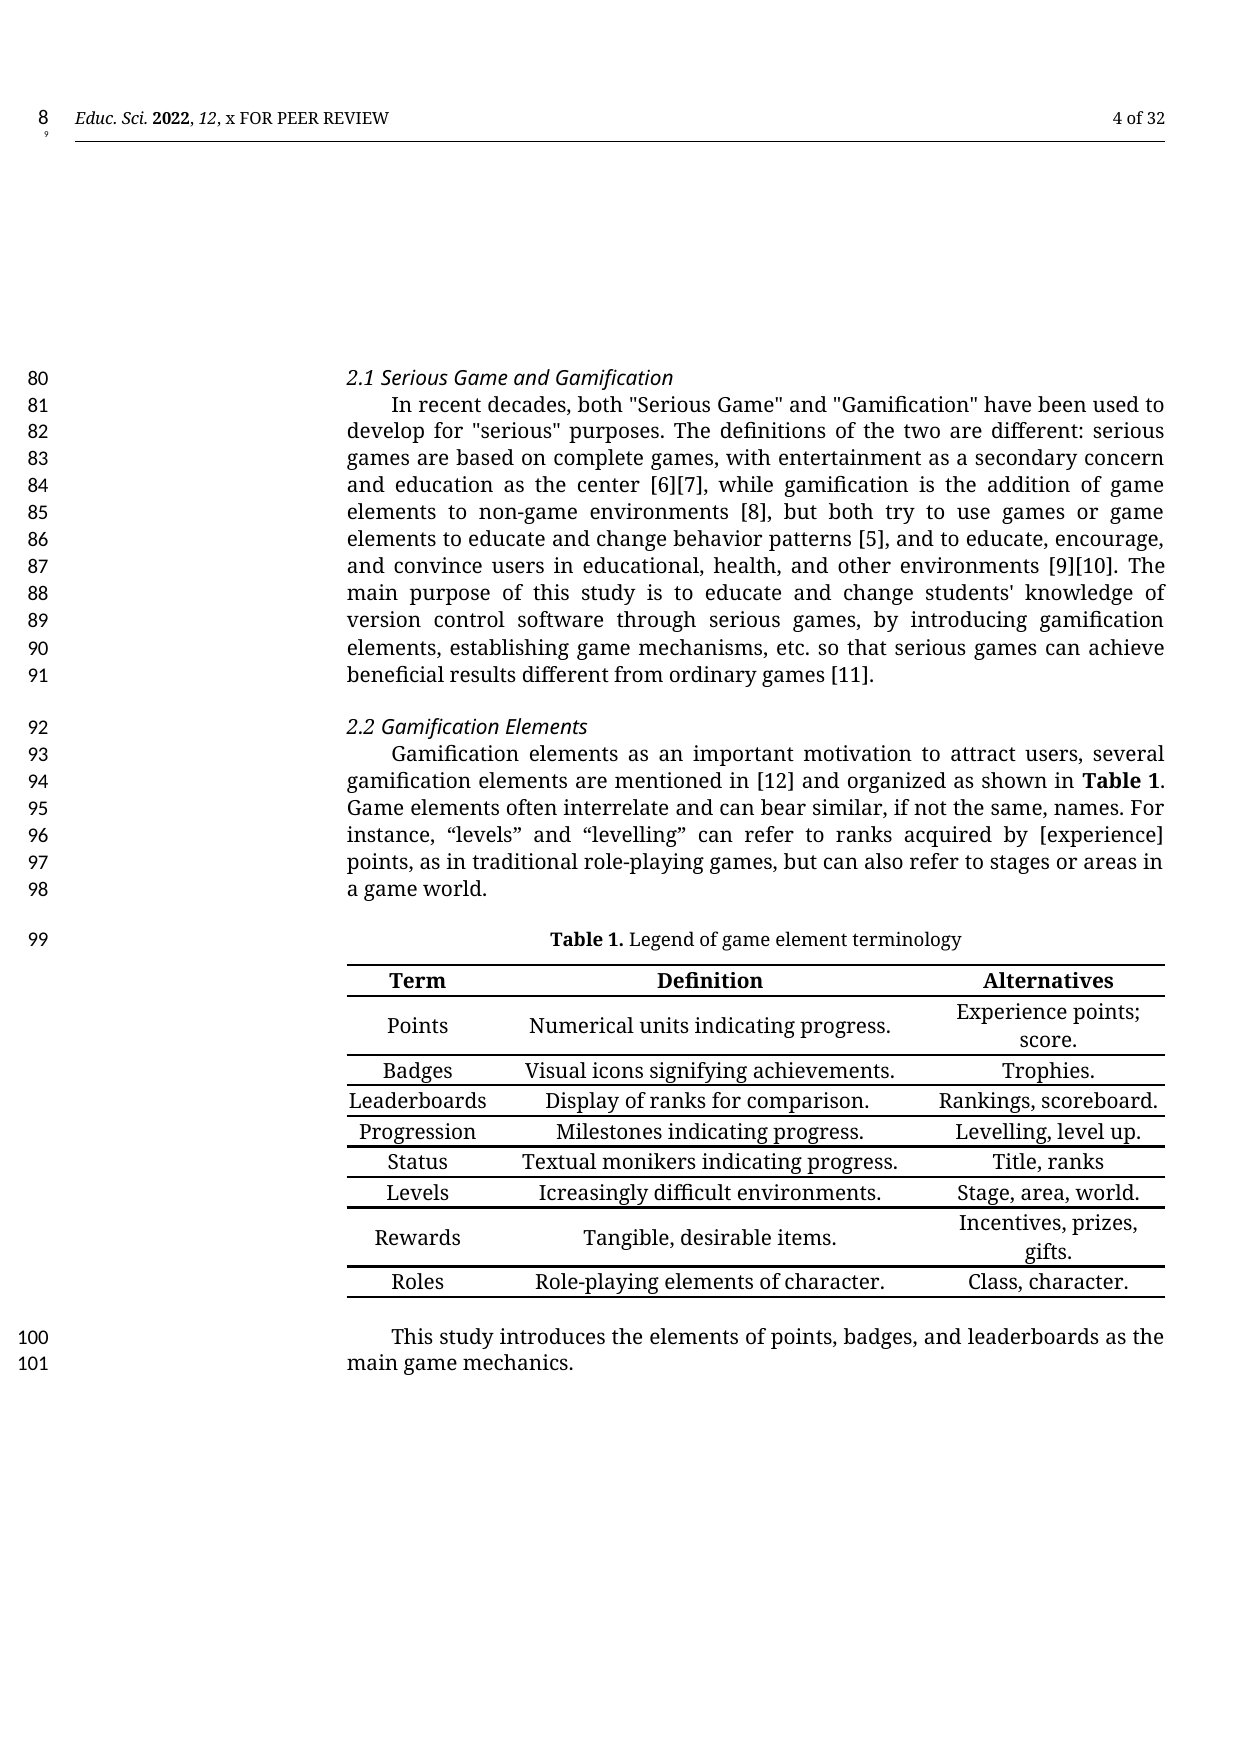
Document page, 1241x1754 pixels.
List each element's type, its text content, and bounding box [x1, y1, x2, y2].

text In recent decades, both "Serious Game" and "Gamification" have been used to develop for "serious" purposes. The definitions of the two are different: serious games are based on complete games, with entertainment as a secondary concern and education as the center [6][7], while gamification is the addition of game elements to non-game environments [8], but both try to use games or game elements to educate and change behavior patterns [5], and to educate, encourage, and convince users in educational, health, and other environments [9][10]. The main purpose of this study is to educate and change students' knowledge of version control software through serious games, by introducing gamification elements, establishing game mechanisms, etc. so that serious games can achieve beneficial results different from ordinary games [11]. [347, 390, 1165, 688]
text Table 1. Legend of game element terminology [347, 928, 1165, 952]
table_cell Levels [347, 1178, 488, 1206]
table_header Term [347, 966, 488, 995]
table_cell Levelling, level up. [931, 1117, 1165, 1145]
table_cell Experience points; score. [931, 997, 1165, 1054]
table_cell Rewards [347, 1209, 488, 1265]
table_cell Status [347, 1148, 488, 1176]
table_cell Trophies. [931, 1056, 1165, 1084]
table_cell Class, character. [931, 1268, 1165, 1296]
table_cell Milestones indicating progress. [489, 1117, 931, 1145]
table_cell Tangible, desirable items. [489, 1209, 931, 1265]
table_cell Visual icons signifying achievements. [489, 1056, 931, 1084]
table_cell Stage, area, world. [931, 1178, 1165, 1206]
text This study introduces the elements of points, badges, and leaderboards as the main game mechanics. [347, 1323, 1165, 1377]
table_cell Leaderboards [347, 1086, 488, 1115]
table_cell Roles [347, 1268, 488, 1296]
subtitle 2.2 Gamification Elements [347, 713, 1165, 740]
table_cell Textual monikers indicating progress. [489, 1148, 931, 1176]
table_header Alternatives [931, 966, 1165, 995]
table_cell Display of ranks for comparison. [489, 1086, 931, 1115]
table_cell Incentives, prizes, gifts. [931, 1209, 1165, 1265]
table_cell Title, ranks [931, 1148, 1165, 1176]
table_cell Numerical units indicating progress. [489, 997, 931, 1054]
table_cell Icreasingly difficult environments. [489, 1178, 931, 1206]
table_cell Role-playing elements of character. [489, 1268, 931, 1296]
table_cell Rankings, scoreboard. [931, 1086, 1165, 1115]
table_header Definition [489, 966, 931, 995]
table_cell Progression [347, 1117, 488, 1145]
table_cell Badges [347, 1056, 488, 1084]
text Gamification elements as an important motivation to attract users, several gamification elements are mentioned in [12] and organized as shown in Table 1. Game elements often interrelate and can bear similar, if not the same, names. For instance, “levels” and “levelling” can refer to ranks acquired by [experience] points, as in traditional role-playing games, but can also refer to stages or areas in a game world. [347, 740, 1165, 903]
table_cell Points [347, 997, 488, 1054]
subtitle 2.1 Serious Game and Gamification [347, 363, 1165, 390]
